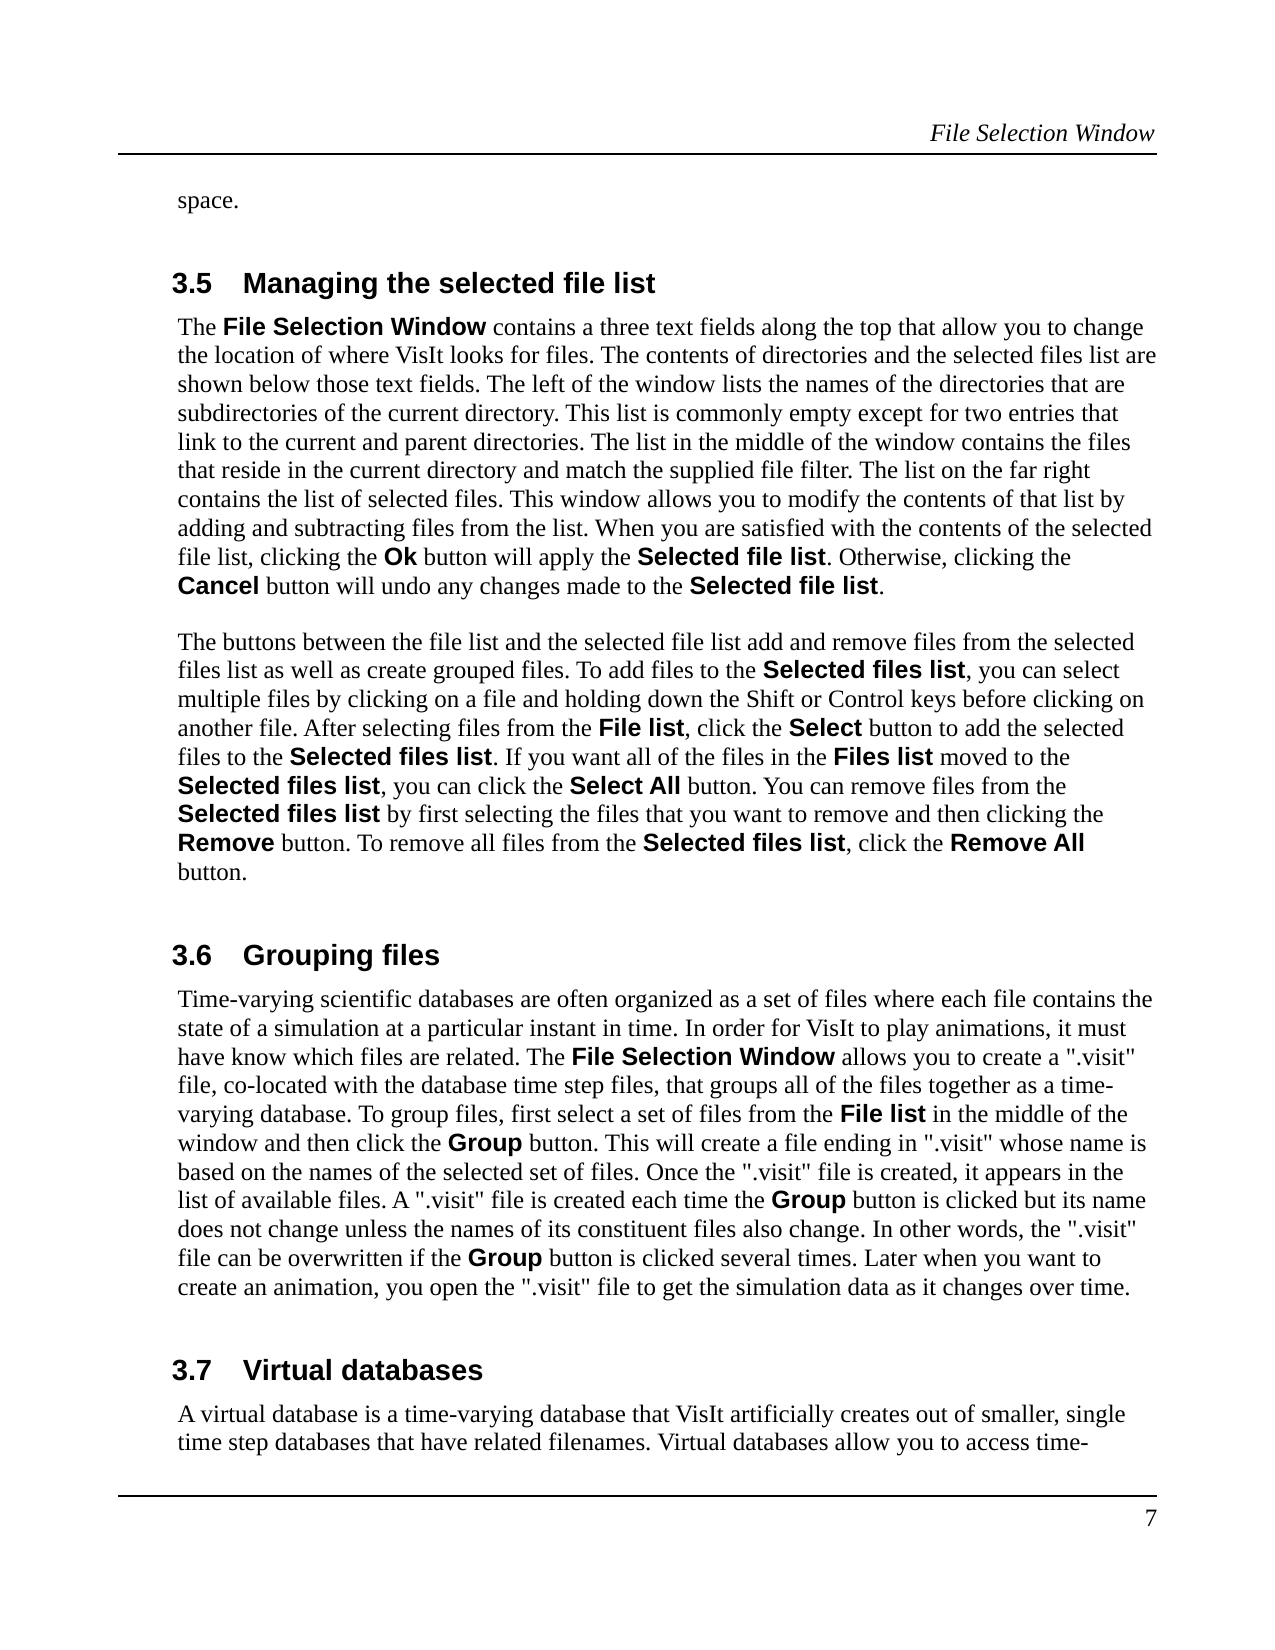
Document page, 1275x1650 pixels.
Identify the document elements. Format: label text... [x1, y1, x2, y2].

text The File Selection Window contains a three text fields along the top that allow you to change the location of where VisIt looks for files. The contents of directories and the selected files list are shown below those text fields. The left of the window lists the names of the directories that are subdirectories of the current directory. This list is commonly empty except for two entries that link to the current and parent directories. The list in the middle of the window contains the files that reside in the current directory and match the supplied file filter. The list on the far right contains the list of selected files. This window allows you to modify the contents of that list by adding and subtracting files from the list. When you are satisfied with the contents of the selected file list, clicking the Ok button will apply the Selected file list. Otherwise, clicking the Cancel button will undo any changes made to the Selected file list. [177, 312, 1157, 599]
text space. [177, 185, 1157, 214]
subtitle Virtual databases [163, 1353, 1157, 1386]
subtitle Grouping files [163, 938, 1157, 971]
subtitle Managing the selected file list [163, 266, 1157, 299]
text Time-varying scientific databases are often organized as a set of files where each file contains the state of a simulation at a particular instant in time. In order for VisIt to play animations, it must have know which files are related. The File Selection Window allows you to create a ".visit" file, co-located with the database time step files, that groups all of the files together as a time-varying database. To group files, first select a set of files from the File list in the middle of the window and then click the Group button. This will create a file ending in ".visit" whose name is based on the names of the selected set of files. Once the ".visit" file is created, it appears in the list of available files. A ".visit" file is created each time the Group button is clicked but its name does not change unless the names of its constituent files also change. In other words, the ".visit" file can be overwritten if the Group button is clicked several times. Later when you want to create an animation, you open the ".visit" file to get the simulation data as it changes over time. [177, 984, 1157, 1301]
text A virtual database is a time-varying database that VisIt artificially creates out of smaller, single time step databases that have related filenames. Virtual databases allow you to access time- [177, 1399, 1157, 1456]
text The buttons between the file list and the selected file list add and remove files from the selected files list as well as create grouped files. To add files to the Selected files list, you can select multiple files by clicking on a file and holding down the Shift or Control keys before clicking on another file. After selecting files from the File list, click the Select button to add the selected files to the Selected files list. If you want all of the files in the Files list moved to the Selected files list, you can click the Select All button. You can remove files from the Selected files list by first selecting the files that you want to remove and then clicking the Remove button. To remove all files from the Selected files list, click the Remove All button. [177, 627, 1157, 886]
